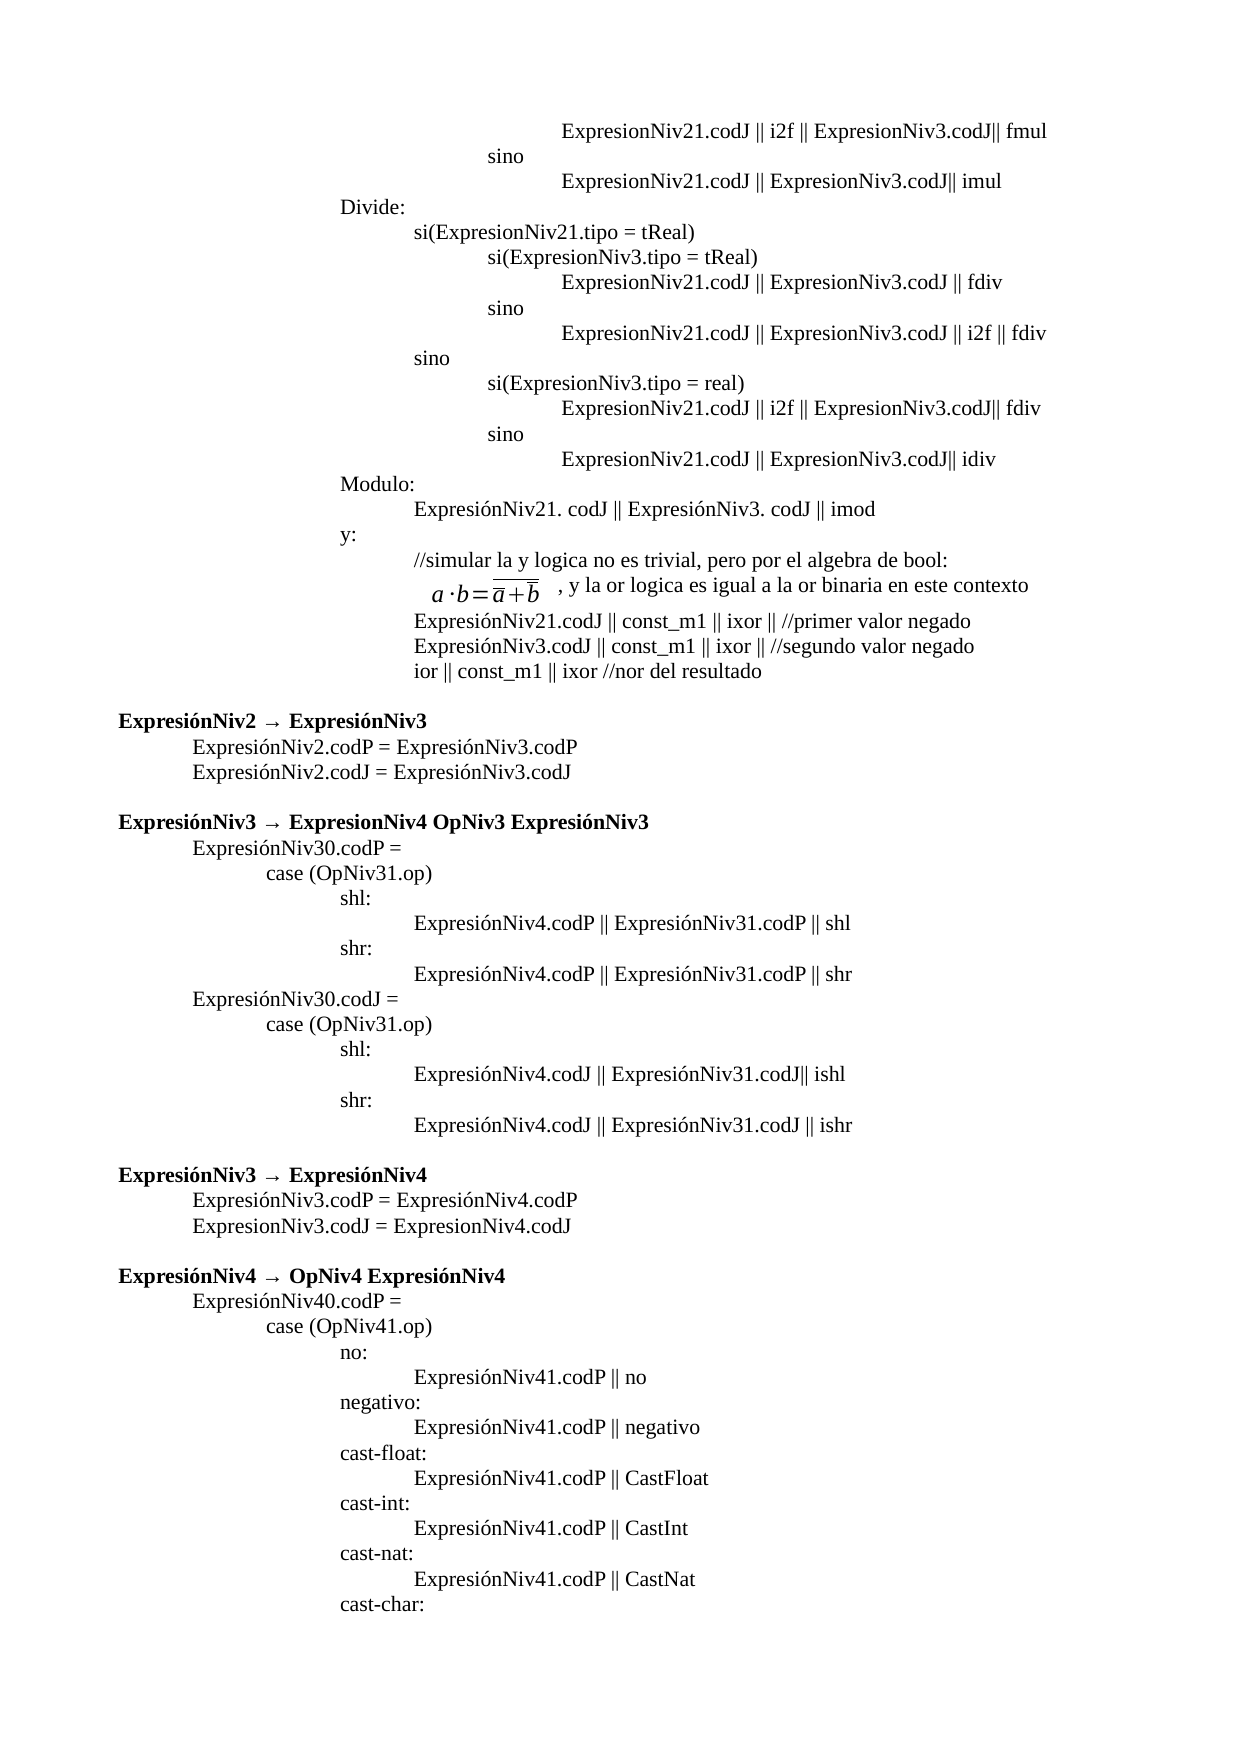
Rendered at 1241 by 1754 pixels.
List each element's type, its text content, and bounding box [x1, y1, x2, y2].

text Modulo: [118, 471, 1122, 496]
text ExpresionNiv3.codJ = ExpresionNiv4.codJ [118, 1213, 1122, 1238]
text ExpresiónNiv41.codP || CastInt [118, 1515, 1122, 1540]
text shr: [118, 935, 1122, 961]
text ExpresiónNiv30.codJ = [118, 986, 1122, 1011]
text ExpresiónNiv4.codJ || ExpresiónNiv31.codJ || ishr [118, 1112, 1122, 1137]
text cast-nat: [118, 1540, 1122, 1566]
text ior || const_m1 || ixor //nor del resultado [118, 658, 1122, 683]
text ExpresiónNiv41.codP || negativo [118, 1414, 1122, 1439]
text ExpresiónNiv3 → ExpresiónNiv4 [118, 1162, 1122, 1187]
text shl: [118, 1036, 1122, 1061]
text ExpresiónNiv4 → OpNiv4 ExpresiónNiv4 [118, 1263, 1122, 1288]
text cast-int: [118, 1490, 1122, 1515]
text case (OpNiv31.op) [118, 860, 1122, 885]
text ExpresionNiv21.codJ || ExpresionNiv3.codJ || i2f || fdiv [118, 320, 1122, 345]
text sino [118, 143, 1122, 168]
text ExpresiónNiv40.codP = [118, 1288, 1122, 1313]
text ExpresiónNiv4.codJ || ExpresiónNiv31.codJ|| ishl [118, 1061, 1122, 1087]
text ExpresionNiv21.codJ || ExpresionNiv3.codJ || fdiv [118, 269, 1122, 294]
text ExpresiónNiv4.codP || ExpresiónNiv31.codP || shr [118, 961, 1122, 986]
text negativo: [118, 1389, 1122, 1414]
text ExpresiónNiv41.codP || CastFloat [118, 1465, 1122, 1490]
text y: [118, 521, 1122, 547]
text no: [118, 1339, 1122, 1364]
text ExpresiónNiv2.codJ = ExpresiónNiv3.codJ [118, 759, 1122, 784]
text ExpresionNiv21.codJ || i2f || ExpresionNiv3.codJ|| fdiv [118, 395, 1122, 421]
text ExpresiónNiv4.codP || ExpresiónNiv31.codP || shl [118, 910, 1122, 935]
text Divide: [118, 194, 1122, 219]
text sino [118, 345, 1122, 370]
text sino [118, 421, 1122, 446]
text cast-char: [118, 1591, 1122, 1616]
text ExpresiónNiv41.codP || CastNat [118, 1566, 1122, 1591]
text //simular la y logica no es trivial, pero por el algebra de bool: [118, 547, 1122, 572]
text cast-float: [118, 1439, 1122, 1465]
text , y la or logica es igual a la or binaria en este contexto [118, 572, 1122, 608]
text ExpresionNiv21.codJ || ExpresionNiv3.codJ|| idiv [118, 446, 1122, 471]
text ExpresiónNiv3.codP = ExpresiónNiv4.codP [118, 1187, 1122, 1213]
text ExpresiónNiv2 → ExpresiónNiv3 [118, 708, 1122, 734]
text ExpresionNiv21.codJ || ExpresionNiv3.codJ|| imul [118, 168, 1122, 194]
text case (OpNiv31.op) [118, 1011, 1122, 1036]
text case (OpNiv41.op) [118, 1313, 1122, 1339]
text shl: [118, 885, 1122, 910]
text si(ExpresionNiv21.tipo = tReal) [118, 219, 1122, 244]
text si(ExpresionNiv3.tipo = real) [118, 370, 1122, 395]
text ExpresiónNiv21. codJ || ExpresiónNiv3. codJ || imod [118, 496, 1122, 521]
text ExpresionNiv21.codJ || i2f || ExpresionNiv3.codJ|| fmul [118, 118, 1122, 143]
text ExpresiónNiv21.codJ || const_m1 || ixor || //primer valor negado [118, 608, 1122, 633]
text ExpresiónNiv41.codP || no [118, 1364, 1122, 1389]
text si(ExpresionNiv3.tipo = tReal) [118, 244, 1122, 269]
text sino [118, 294, 1122, 320]
text ExpresiónNiv3 → ExpresionNiv4 OpNiv3 ExpresiónNiv3 [118, 809, 1122, 834]
text ExpresiónNiv30.codP = [118, 834, 1122, 860]
text ExpresiónNiv2.codP = ExpresiónNiv3.codP [118, 734, 1122, 759]
text ExpresiónNiv3.codJ || const_m1 || ixor || //segundo valor negado [118, 633, 1122, 658]
text shr: [118, 1087, 1122, 1112]
